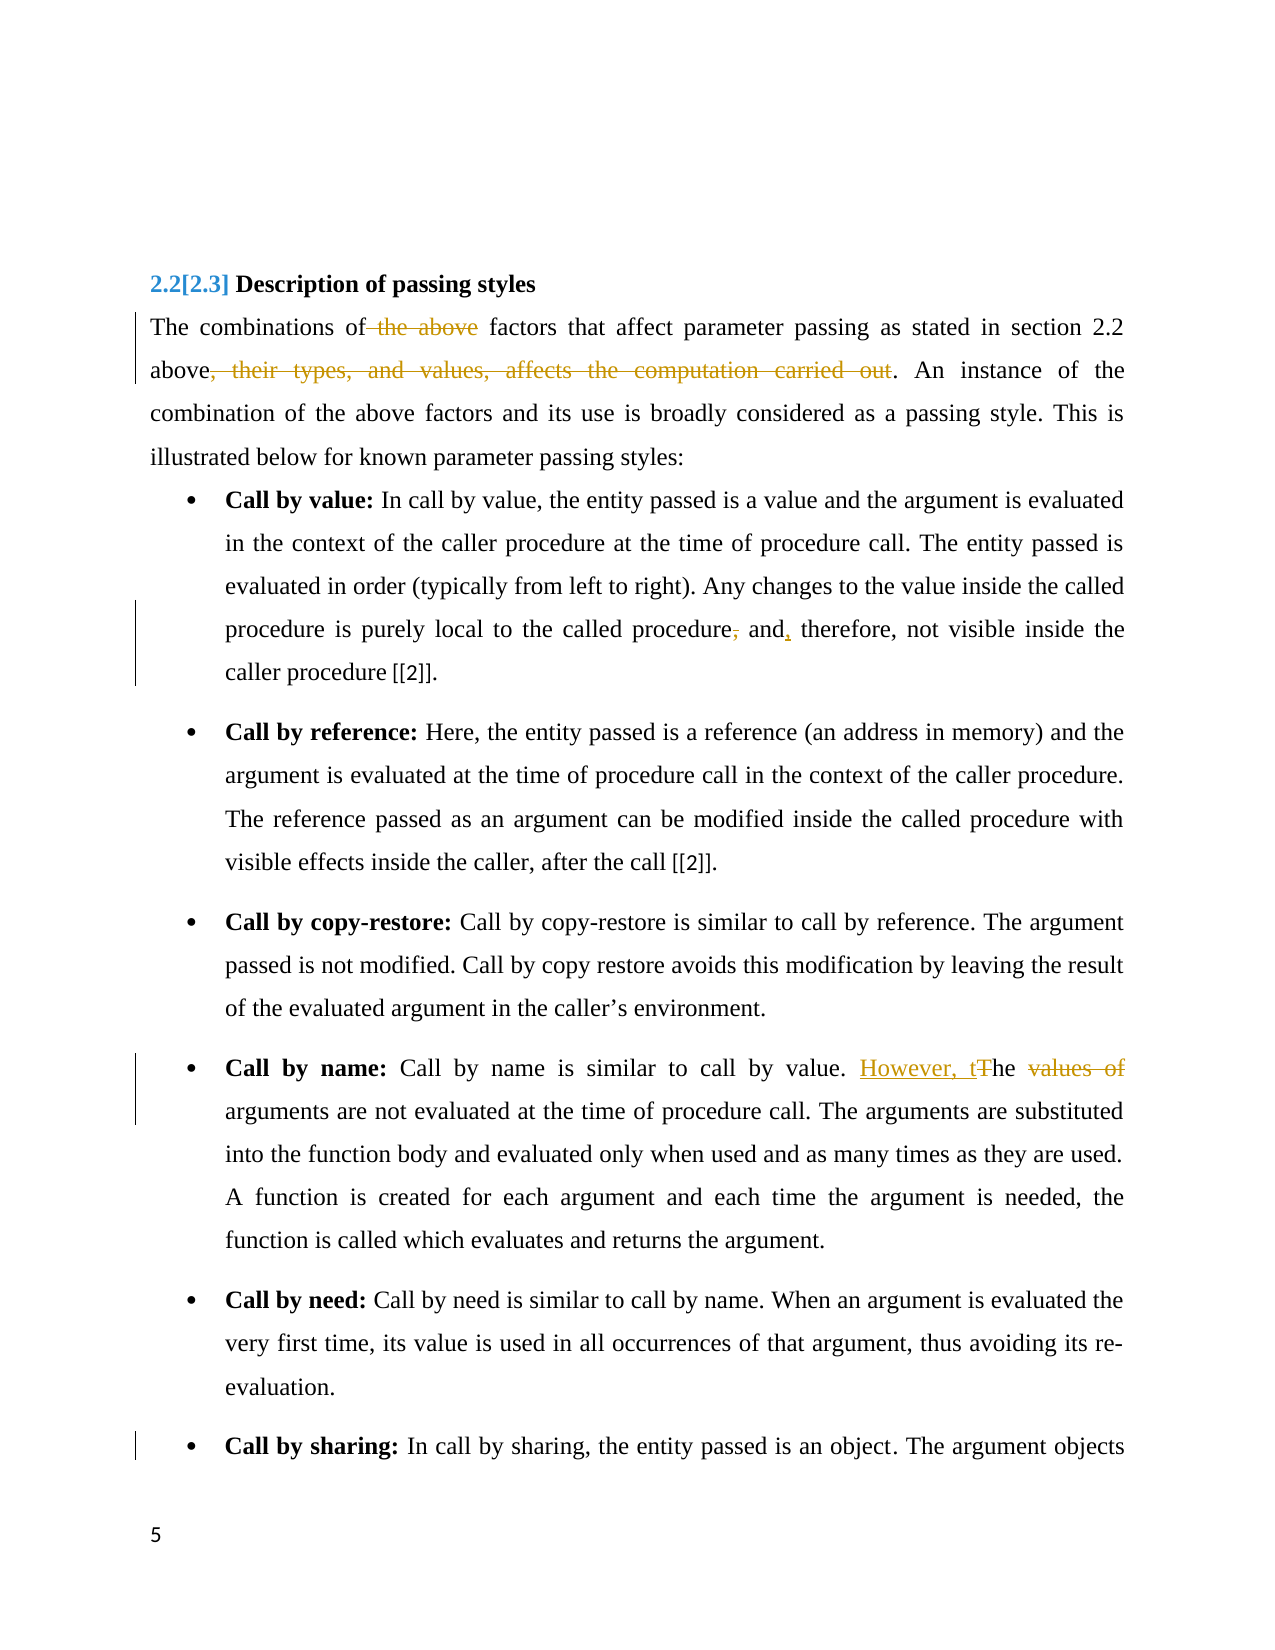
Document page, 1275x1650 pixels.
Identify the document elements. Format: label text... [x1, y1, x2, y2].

list Call by name: Call by name is similar to call by value. However, the arguments are not evaluated at the time of procedure call. The arguments are substituted into the function body and evaluated only when used and as many times as they are used. A function is created for each argument and each time the argument is needed, the function is called which evaluates and returns the argument. [187, 1053, 1125, 1254]
list Call by need: Call by need is similar to call by name. When an argument is evaluated the very first time, its value is used in all occurrences of that argument, thus avoiding its re-evaluation. [187, 1285, 1125, 1400]
text The combinations of factors that affect parameter passing as stated in section 2.2 above. An instance of the combination of the above factors and its use is broadly considered as a passing style. This is illustrated below for known parameter passing styles: [150, 312, 1125, 470]
list Call by value: In call by value, the entity passed is a value and the argument is evaluated in the context of the caller procedure at the time of procedure call. The entity passed is evaluated in order (typically from left to right). Any changes to the value inside the called procedure is purely local to the called procedure and, therefore, not visible inside the caller procedure [[2]]. [187, 485, 1125, 686]
subtitle Description of passing styles [150, 269, 1125, 298]
list Call by sharing: In call by sharing, the entity passed is an object. The argument objects [187, 1431, 1125, 1460]
list Call by copy-restore: Call by copy-restore is similar to call by reference. The argument passed is not modified. Call by copy restore avoids this modification by leaving the result of the evaluated argument in the caller’s environment. [187, 907, 1125, 1022]
list Call by reference: Here, the entity passed is a reference (an address in memory) and the argument is evaluated at the time of procedure call in the context of the caller procedure. The reference passed as an argument can be modified inside the called procedure with visible effects inside the caller, after the call [[2]]. [187, 717, 1125, 876]
